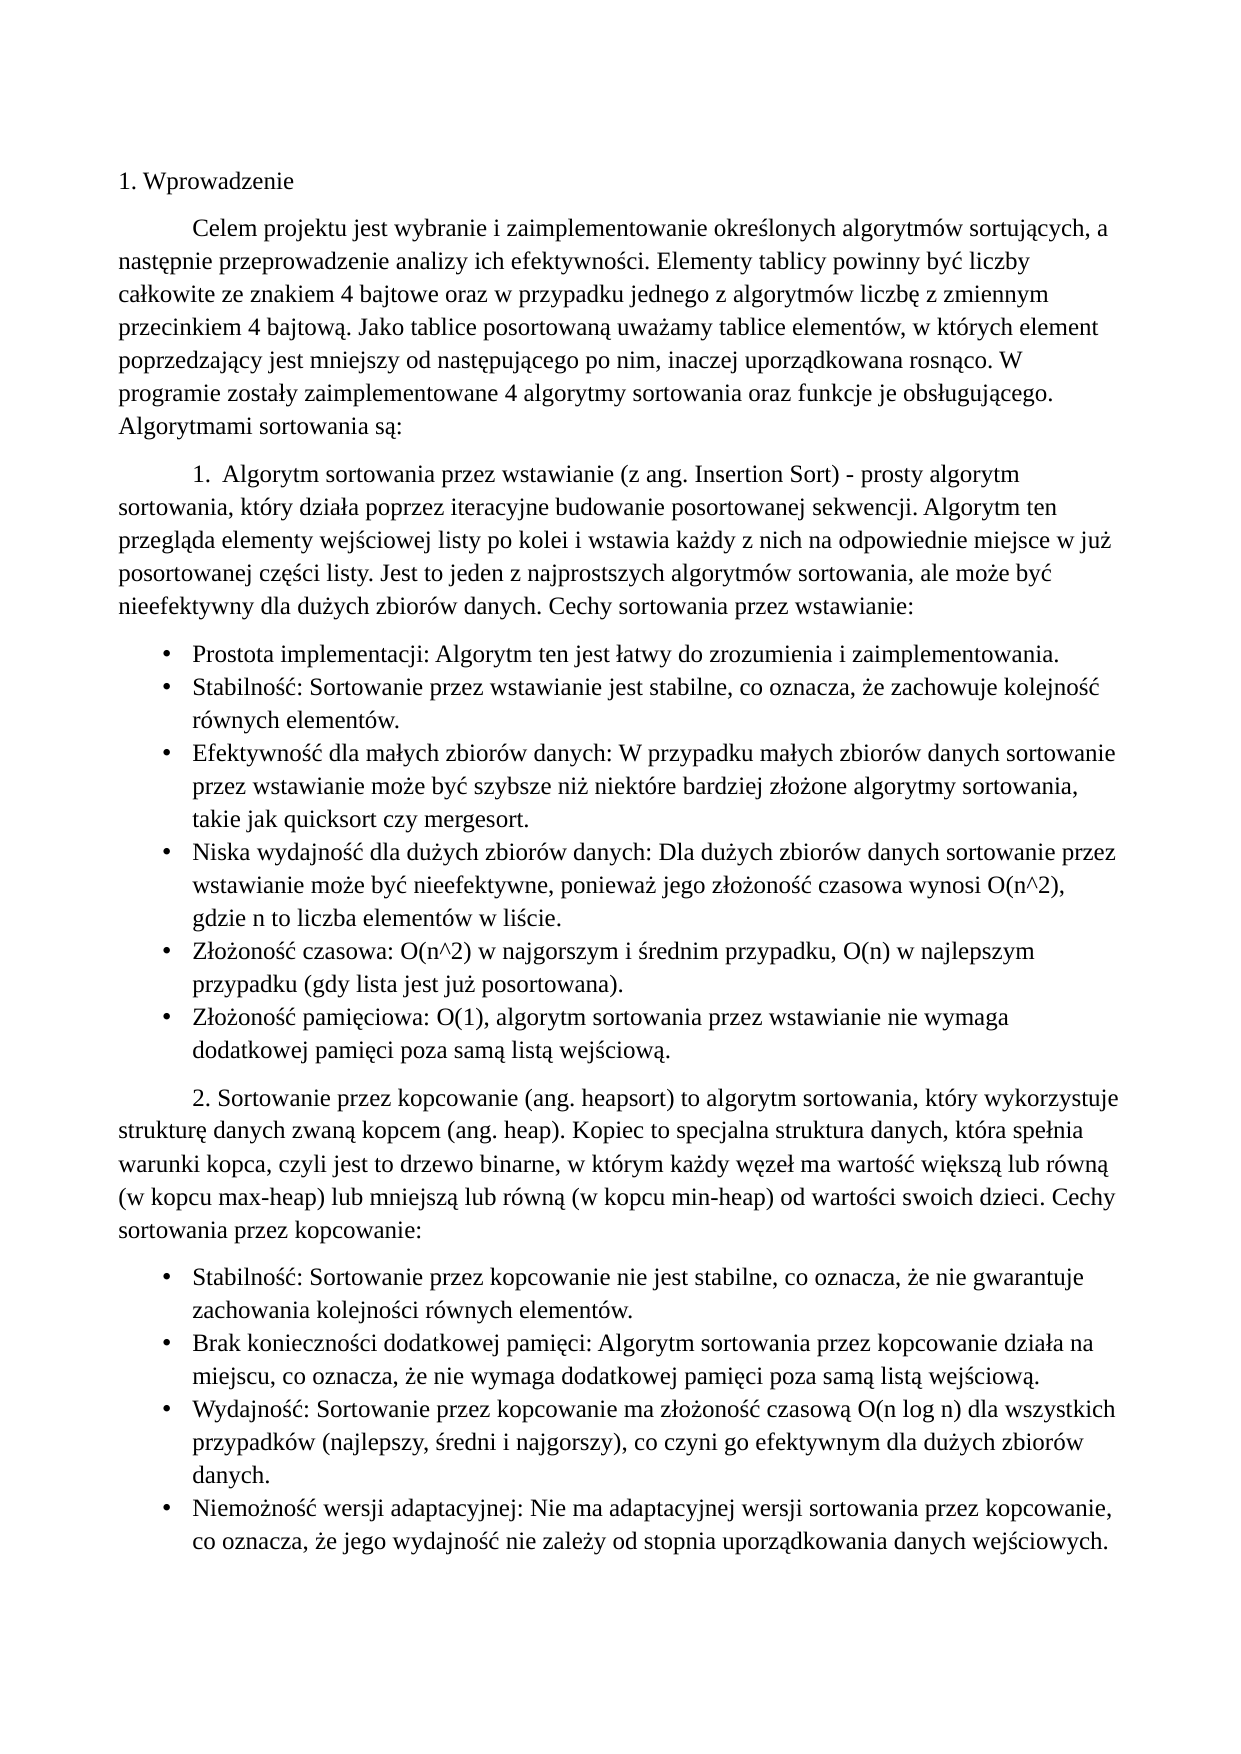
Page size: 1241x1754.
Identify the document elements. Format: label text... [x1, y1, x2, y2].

list Niemożność wersji adaptacyjnej: Nie ma adaptacyjnej wersji sortowania przez kopcowanie, co oznacza, że jego wydajność nie zależy od stopnia uporządkowania danych wejściowych. [162, 1493, 1122, 1555]
list Złożoność czasowa: O(n^2) w najgorszym i średnim przypadku, O(n) w najlepszym przypadku (gdy lista jest już posortowana). [162, 936, 1122, 998]
list Efektywność dla małych zbiorów danych: W przypadku małych zbiorów danych sortowanie przez wstawianie może być szybsze niż niektóre bardziej złożone algorytmy sortowania, takie jak quicksort czy mergesort. [162, 738, 1122, 833]
list Prostota implementacji: Algorytm ten jest łatwy do zrozumienia i zaimplementowania. [162, 639, 1122, 667]
text 2. Sortowanie przez kopcowanie (ang. heapsort) to algorytm sortowania, który wykorzystuje strukturę danych zwaną kopcem (ang. heap). Kopiec to specjalna struktura danych, która spełnia warunki kopca, czyli jest to drzewo binarne, w którym każdy węzeł ma wartość większą lub równą (w kopcu max-heap) lub mniejszą lub równą (w kopcu min-heap) od wartości swoich dzieci. Cechy sortowania przez kopcowanie: [118, 1083, 1122, 1243]
list Brak konieczności dodatkowej pamięci: Algorytm sortowania przez kopcowanie działa na miejscu, co oznacza, że nie wymaga dodatkowej pamięci poza samą listą wejściową. [162, 1328, 1122, 1390]
text 1. Algorytm sortowania przez wstawianie (z ang. Insertion Sort) - prosty algorytm sortowania, który działa poprzez iteracyjne budowanie posortowanej sekwencji. Algorytm ten przegląda elementy wejściowej listy po kolei i wstawia każdy z nich na odpowiednie miejsce w już posortowanej części listy. Jest to jeden z najprostszych algorytmów sortowania, ale może być nieefektywny dla dużych zbiorów danych. Cechy sortowania przez wstawianie: [118, 459, 1122, 620]
text Celem projektu jest wybranie i zaimplementowanie określonych algorytmów sortujących, a następnie przeprowadzenie analizy ich efektywności. Elementy tablicy powinny być liczby całkowite ze znakiem 4 bajtowe oraz w przypadku jednego z algorytmów liczbę z zmiennym przecinkiem 4 bajtową. Jako tablice posortowaną uważamy tablice elementów, w których element poprzedzający jest mniejszy od następującego po nim, inaczej uporządkowana rosnąco. W programie zostały zaimplementowane 4 algorytmy sortowania oraz funkcje je obsługującego. Algorytmami sortowania są: [118, 213, 1122, 440]
list Stabilność: Sortowanie przez kopcowanie nie jest stabilne, co oznacza, że nie gwarantuje zachowania kolejności równych elementów. [162, 1262, 1122, 1324]
list Złożoność pamięciowa: O(1), algorytm sortowania przez wstawianie nie wymaga dodatkowej pamięci poza samą listą wejściową. [162, 1002, 1122, 1064]
list Niska wydajność dla dużych zbiorów danych: Dla dużych zbiorów danych sortowanie przez wstawianie może być nieefektywne, ponieważ jego złożoność czasowa wynosi O(n^2), gdzie n to liczba elementów w liście. [162, 837, 1122, 932]
list Stabilność: Sortowanie przez wstawianie jest stabilne, co oznacza, że zachowuje kolejność równych elementów. [162, 672, 1122, 733]
list Wydajność: Sortowanie przez kopcowanie ma złożoność czasową O(n log n) dla wszystkich przypadków (najlepszy, średni i najgorszy), co czyni go efektywnym dla dużych zbiorów danych. [162, 1394, 1122, 1489]
text 1. Wprowadzenie [118, 166, 1122, 194]
